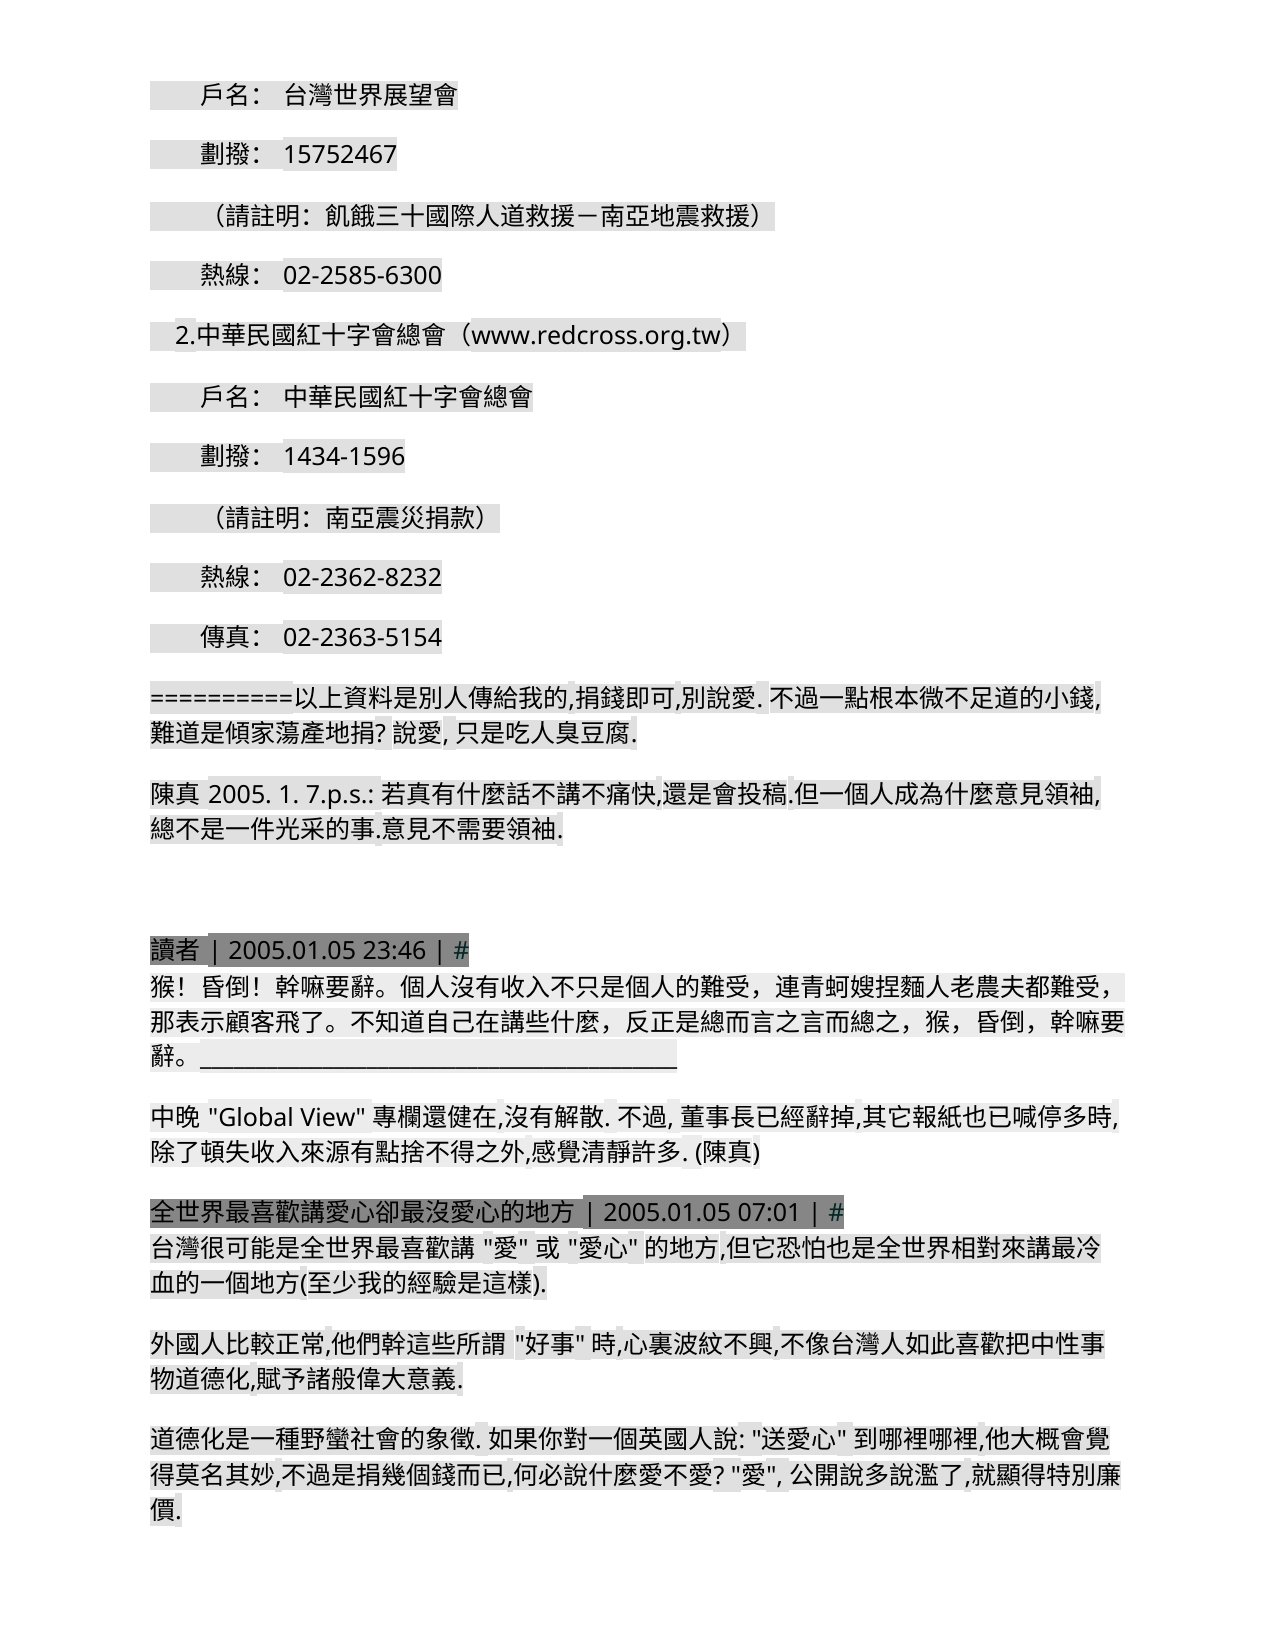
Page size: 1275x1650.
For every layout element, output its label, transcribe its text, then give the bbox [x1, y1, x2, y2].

text 2.中華民國紅十字會總會（www.redcross.org.tw） [150, 317, 1125, 352]
text 熱線： 02-2585-6300 [150, 256, 1125, 292]
text 傳真： 02-2363-5154 [150, 619, 1125, 654]
text 外國人比較正常,他們幹這些所謂 "好事" 時,心裏波紋不興,不像台灣人如此喜歡把中性事物道德化,賦予諸般偉大意義. [150, 1325, 1125, 1396]
text 劃撥： 15752467 [150, 135, 1125, 171]
text 猴！昏倒！幹嘛要辭。個人沒有收入不只是個人的難受，連青蚵嫂捏麵人老農夫都難受，那表示顧客飛了。不知道自己在講些什麼，反正是總而言之言而總之，猴，昏倒，幹嘛要辭。___________________________________________ [150, 967, 1125, 1073]
text 熱線： 02-2362-8232 [150, 558, 1125, 594]
text 陳真 2005. 1. 7.p.s.: 若真有什麼話不講不痛快,還是會投稿.但一個人成為什麼意見領袖,總不是一件光采的事.意見不需要領袖. [150, 775, 1125, 846]
text （請註明：飢餓三十國際人道救援－南亞地震救援） [150, 196, 1125, 231]
text （請註明：南亞震災捐款） [150, 498, 1125, 533]
text 中晚 "Global View" 專欄還健在,沒有解散. 不過, 董事長已經辭掉,其它報紙也已喊停多時,除了頓失收入來源有點捨不得之外,感覺清靜許多. (陳真) [150, 1098, 1125, 1169]
text ==========以上資料是別人傳給我的,捐錢即可,別說愛. 不過一點根本微不足道的小錢,難道是傾家蕩產地捐? 說愛, 只是吃人臭豆腐. [150, 679, 1125, 750]
text 台灣很可能是全世界最喜歡講 "愛" 或 "愛心" 的地方,但它恐怕也是全世界相對來講最冷血的一個地方(至少我的經驗是這樣). [150, 1229, 1125, 1300]
text 戶名： 中華民國紅十字會總會 [150, 377, 1125, 412]
text 道德化是一種野蠻社會的象徵. 如果你對一個英國人說: "送愛心" 到哪裡哪裡,他大概會覺得莫名其妙,不過是捐幾個錢而已,何必說什麼愛不愛? "愛", 公開說多說濫了,就顯得特別廉價. [150, 1421, 1125, 1527]
text 戶名： 台灣世界展望會 [150, 75, 1125, 110]
text 讀者 | 2005.01.05 23:46 | # [150, 931, 1125, 967]
text 劃撥： 1434-1596 [150, 437, 1125, 473]
text 全世界最喜歡講愛心卻最沒愛心的地方 | 2005.01.05 07:01 | # [150, 1194, 1125, 1229]
